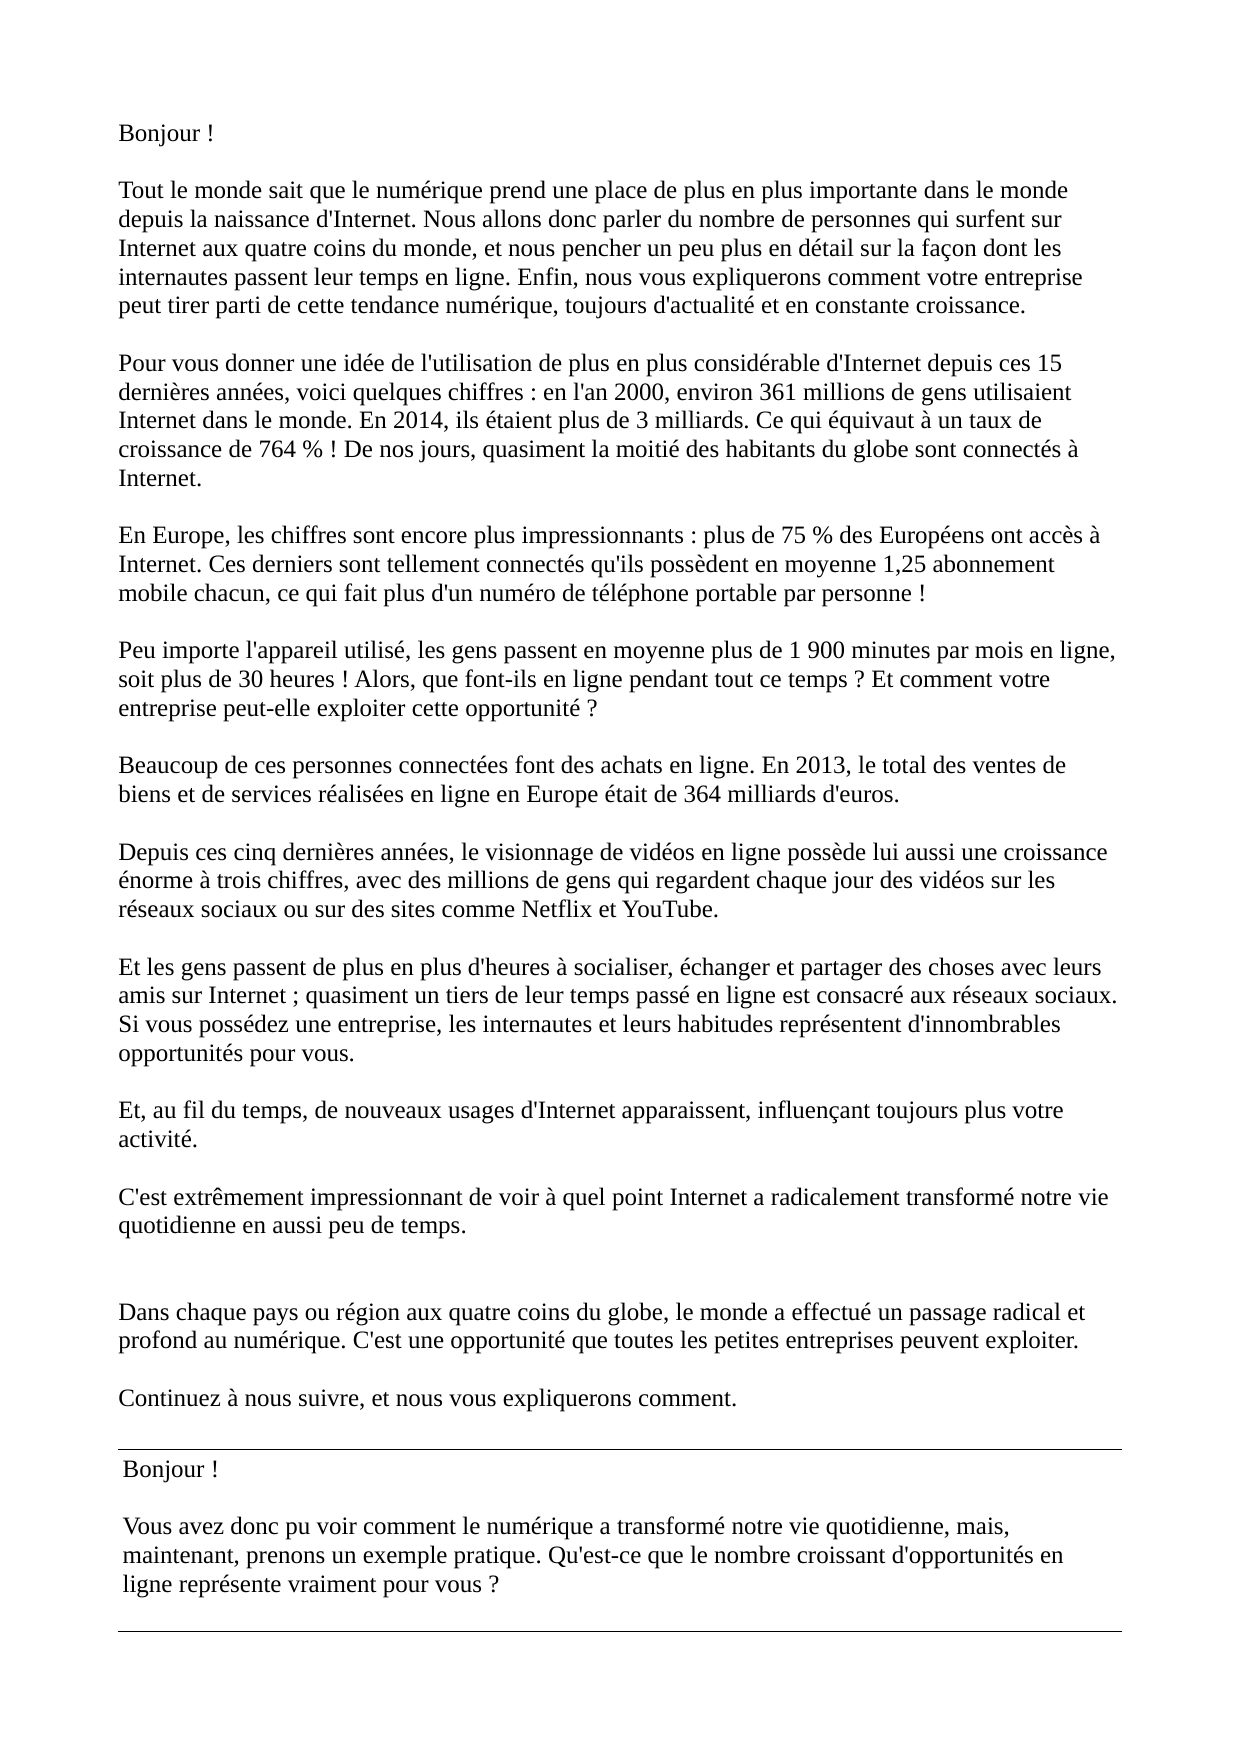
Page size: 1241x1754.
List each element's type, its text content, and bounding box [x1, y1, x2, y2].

text Bonjour ! Tout le monde sait que le numérique prend une place de plus en plus importante dans le monde depuis la naissance d'Internet. Nous allons donc parler du nombre de personnes qui surfent sur Internet aux quatre coins du monde, et nous pencher un peu plus en détail sur la façon dont les internautes passent leur temps en ligne. Enfin, nous vous expliquerons comment votre entreprise peut tirer parti de cette tendance numérique, toujours d'actualité et en constante croissance. Pour vous donner une idée de l'utilisation de plus en plus considérable d'Internet depuis ces 15 dernières années, voici quelques chiffres : en l'an 2000, environ 361 millions de gens utilisaient Internet dans le monde. En 2014, ils étaient plus de 3 milliards. Ce qui équivaut à un taux de croissance de 764 % ! De nos jours, quasiment la moitié des habitants du globe sont connectés à Internet. En Europe, les chiffres sont encore plus impressionnants : plus de 75 % des Européens ont accès à Internet. Ces derniers sont tellement connectés qu'ils possèdent en moyenne 1,25 abonnement mobile chacun, ce qui fait plus d'un numéro de téléphone portable par personne ! Peu importe l'appareil utilisé, les gens passent en moyenne plus de 1 900 minutes par mois en ligne, soit plus de 30 heures ! Alors, que font-ils en ligne pendant tout ce temps ? Et comment votre entreprise peut-elle exploiter cette opportunité ? Beaucoup de ces personnes connectées font des achats en ligne. En 2013, le total des ventes de biens et de services réalisées en ligne en Europe était de 364 milliards d'euros. Depuis ces cinq dernières années, le visionnage de vidéos en ligne possède lui aussi une croissance énorme à trois chiffres, avec des millions de gens qui regardent chaque jour des vidéos sur les réseaux sociaux ou sur des sites comme Netflix et YouTube. Et les gens passent de plus en plus d'heures à socialiser, échanger et partager des choses avec leurs amis sur Internet ; quasiment un tiers de leur temps passé en ligne est consacré aux réseaux sociaux. Si vous possédez une entreprise, les internautes et leurs habitudes représentent d'innombrables opportunités pour vous. Et, au fil du temps, de nouveaux usages d'Internet apparaissent, influençant toujours plus votre activité. C'est extrêmement impressionnant de voir à quel point Internet a radicalement transformé notre vie quotidienne en aussi peu de temps. Dans chaque pays ou région aux quatre coins du globe, le monde a effectué un passage radical et profond au numérique. C'est une opportunité que toutes les petites entreprises peuvent exploiter. Continuez à nous suivre, et nous vous expliquerons comment. [118, 118, 1122, 1412]
text Bonjour ! Vous avez donc pu voir comment le numérique a transformé notre vie quotidienne, mais, maintenant, prenons un exemple pratique. Qu'est-ce que le nombre croissant d'opportunités en ligne représente vraiment pour vous ? [118, 1450, 1122, 1631]
